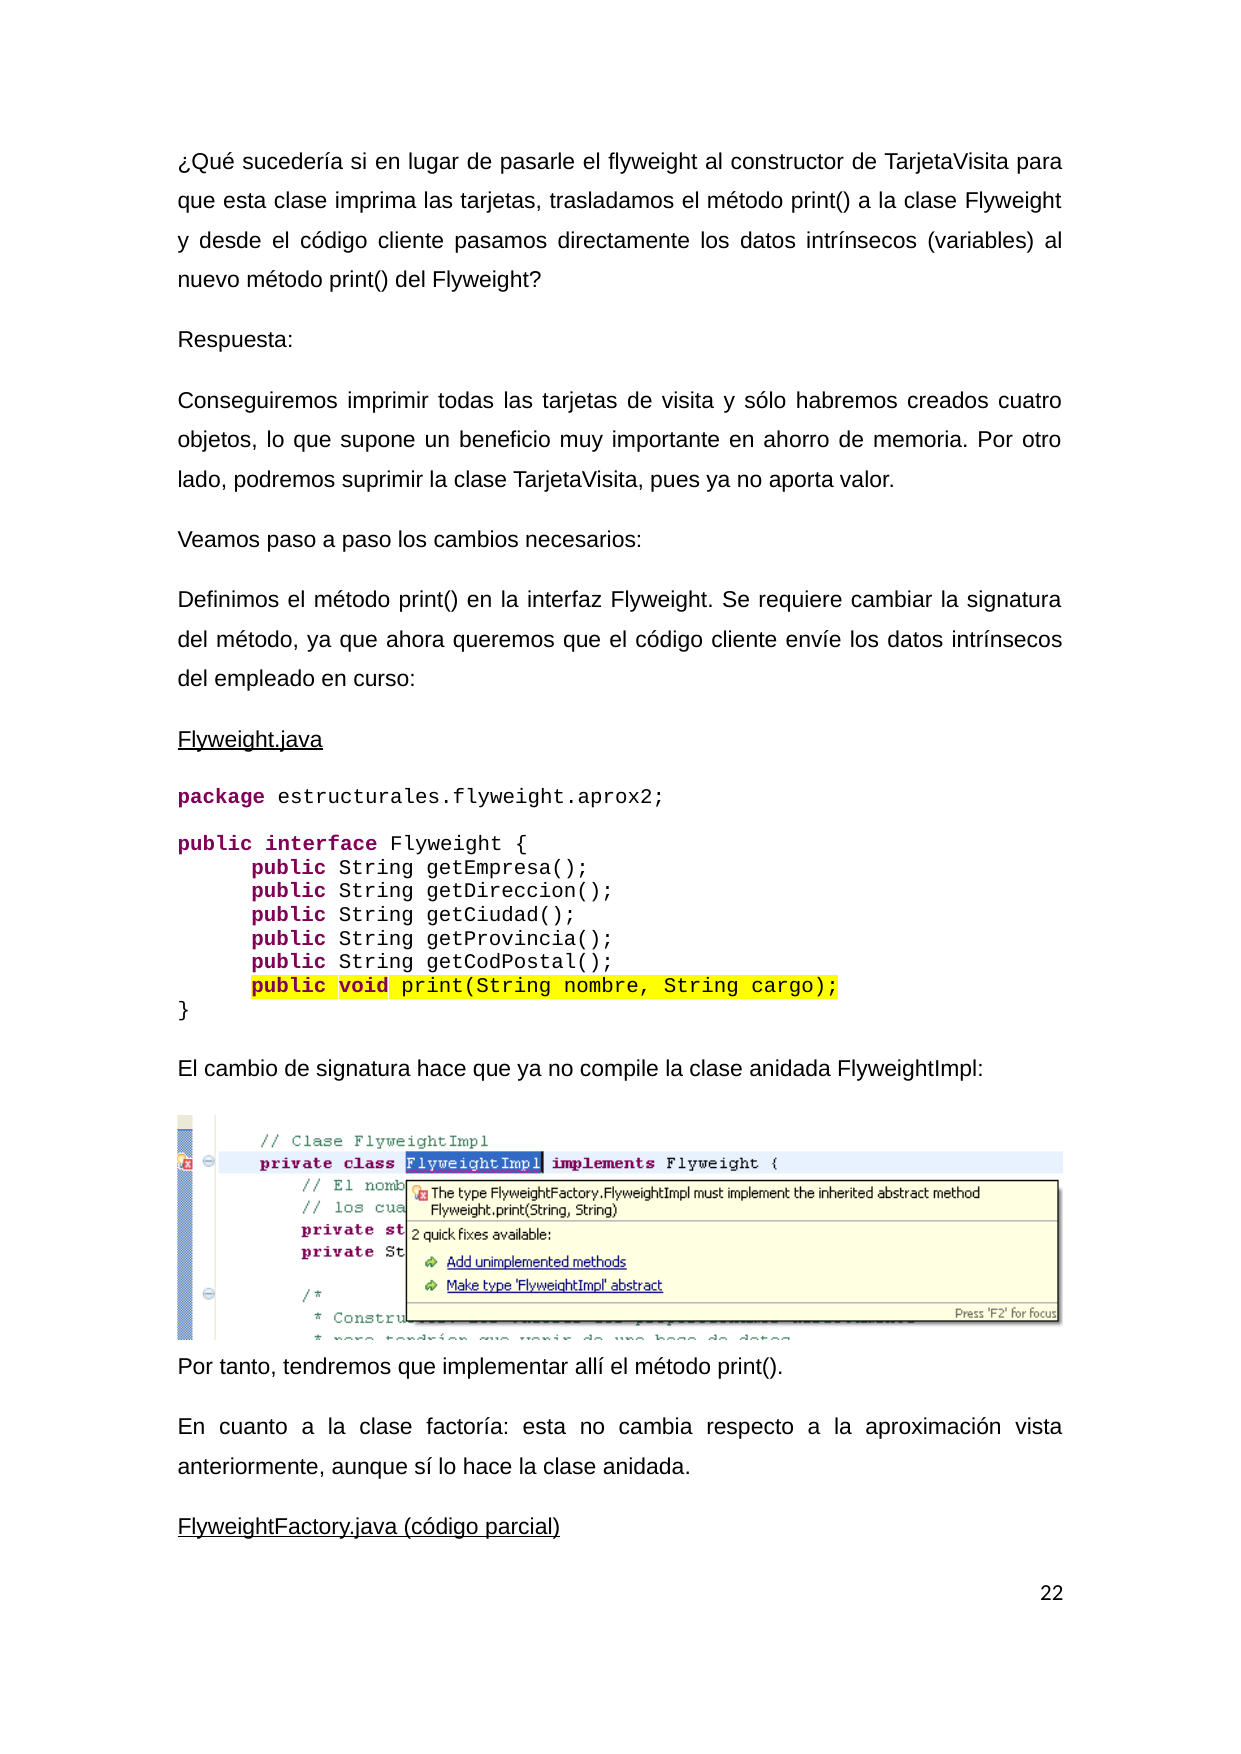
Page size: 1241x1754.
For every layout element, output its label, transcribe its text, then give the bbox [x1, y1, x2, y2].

text Definimos el método print() en la interfaz Flyweight. Se requiere cambiar la signatura del método, ya que ahora queremos que el código cliente envíe los datos intrínsecos del empleado en curso: [177, 586, 1063, 692]
text FlyweightFactory.java (código parcial) [177, 1513, 1063, 1539]
text public String getDireccion(); [177, 880, 1063, 904]
text public String getCodPostal(); [177, 951, 1063, 975]
text Respuesta: [177, 326, 1063, 353]
text package estructurales.flyweight.aprox2; [177, 786, 1063, 809]
text public void print(String nombre, String cargo); [177, 975, 1063, 999]
text En cuanto a la clase factoría: esta no cambia respecto a la aproximación vista anteriormente, aunque sí lo hace la clase anidada. [177, 1413, 1063, 1479]
text public String getEmpresa(); [177, 857, 1063, 880]
text } [177, 999, 1063, 1022]
picture [177, 1115, 1063, 1340]
text Por tanto, tendremos que implementar allí el método print(). [177, 1340, 1063, 1379]
text public String getCiudad(); [177, 904, 1063, 928]
text Flyweight.java [177, 726, 1063, 752]
text El cambio de signatura hace que ya no compile la clase anidada FlyweightImpl: [177, 1055, 1063, 1081]
text Conseguiremos imprimir todas las tarjetas de visita y sólo habremos creados cuatro objetos, lo que supone un beneficio muy importante en ahorro de memoria. Por otro lado, podremos suprimir la clase TarjetaVisita, pues ya no aporta valor. [177, 387, 1063, 492]
text public String getProvincia(); [177, 928, 1063, 951]
text public interface Flyweight { [177, 833, 1063, 857]
text ¿Qué sucedería si en lugar de pasarle el flyweight al constructor de TarjetaVisita para que esta clase imprima las tarjetas, trasladamos el método print() a la clase Flyweight y desde el código cliente pasamos directamente los datos intrínsecos (variables) al nuevo método print() del Flyweight? [177, 148, 1063, 292]
text Veamos paso a paso los cambios necesarios: [177, 526, 1063, 552]
